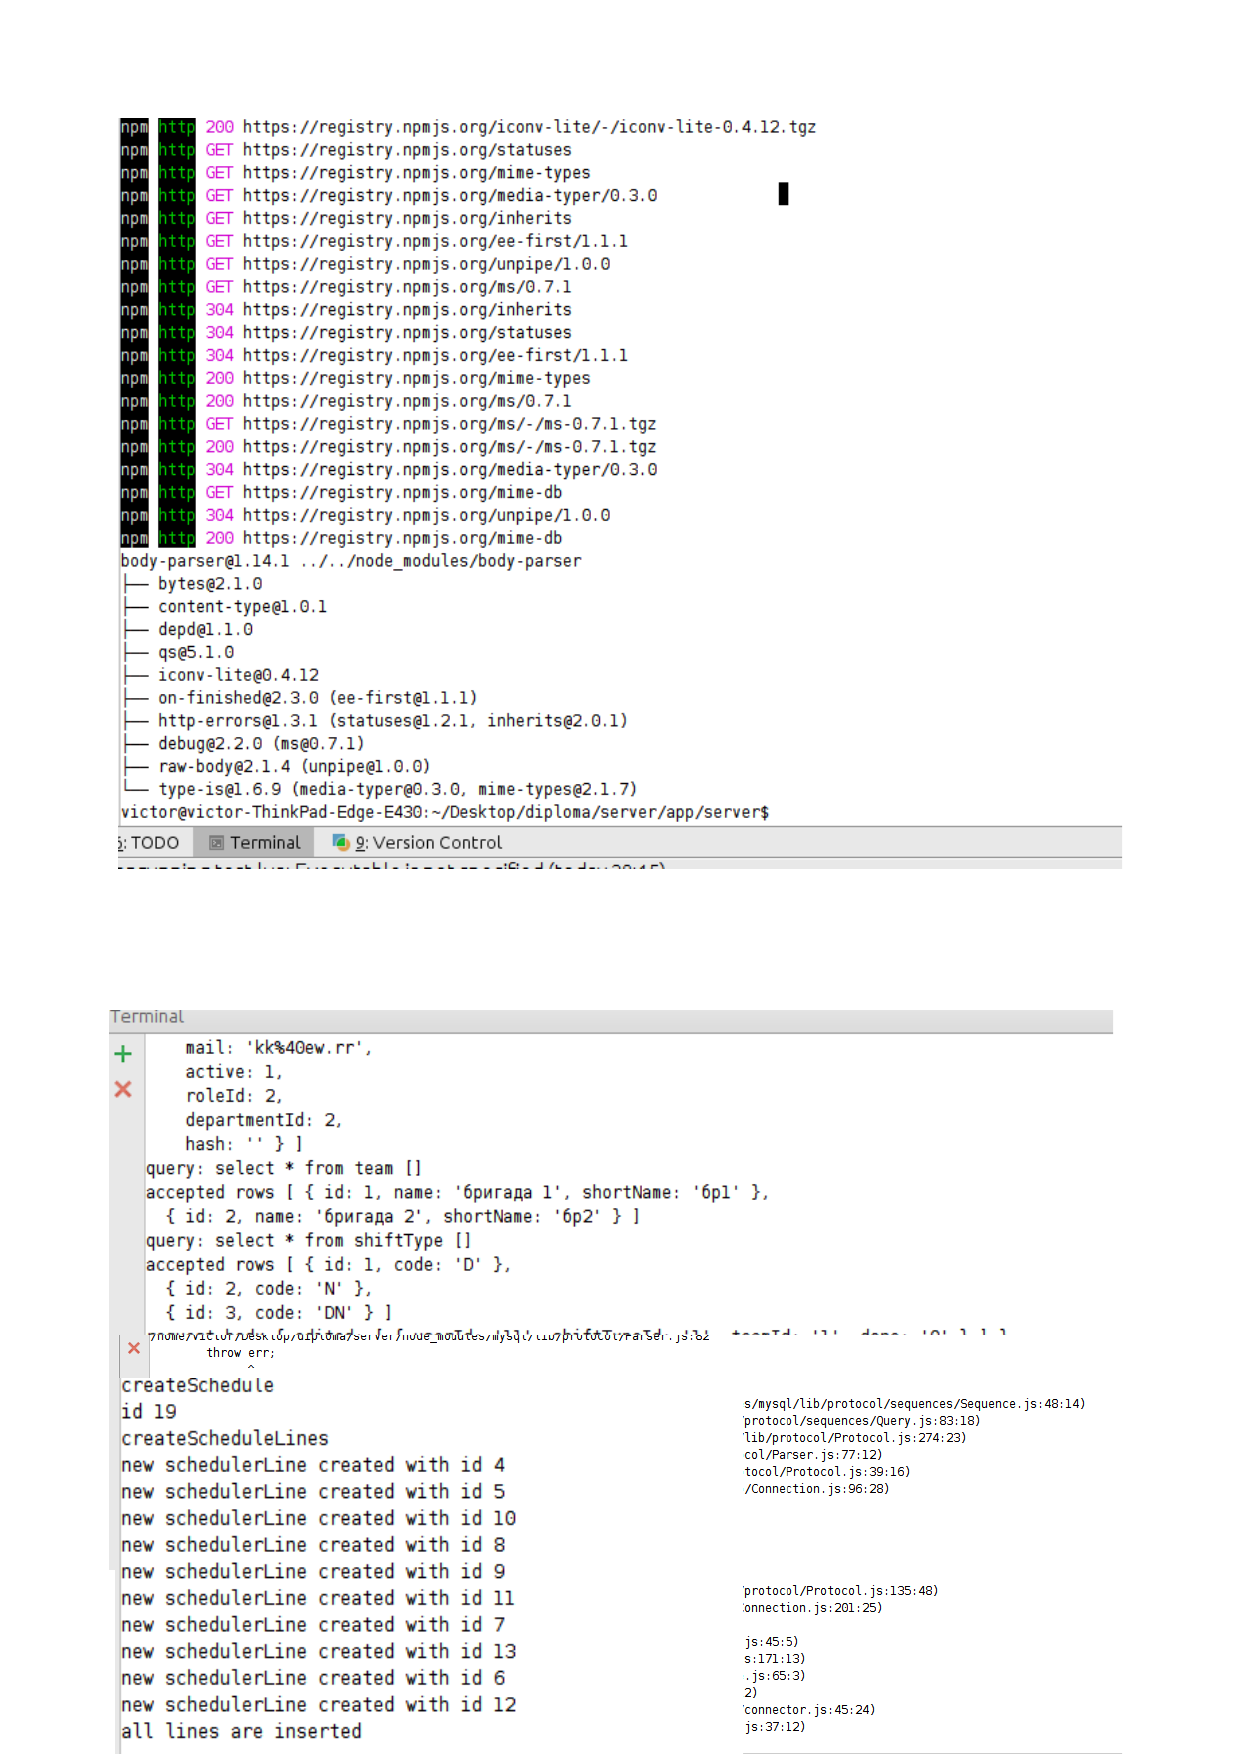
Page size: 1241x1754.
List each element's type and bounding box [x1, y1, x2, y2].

picture [109, 1010, 1123, 1754]
picture [118, 118, 1123, 869]
